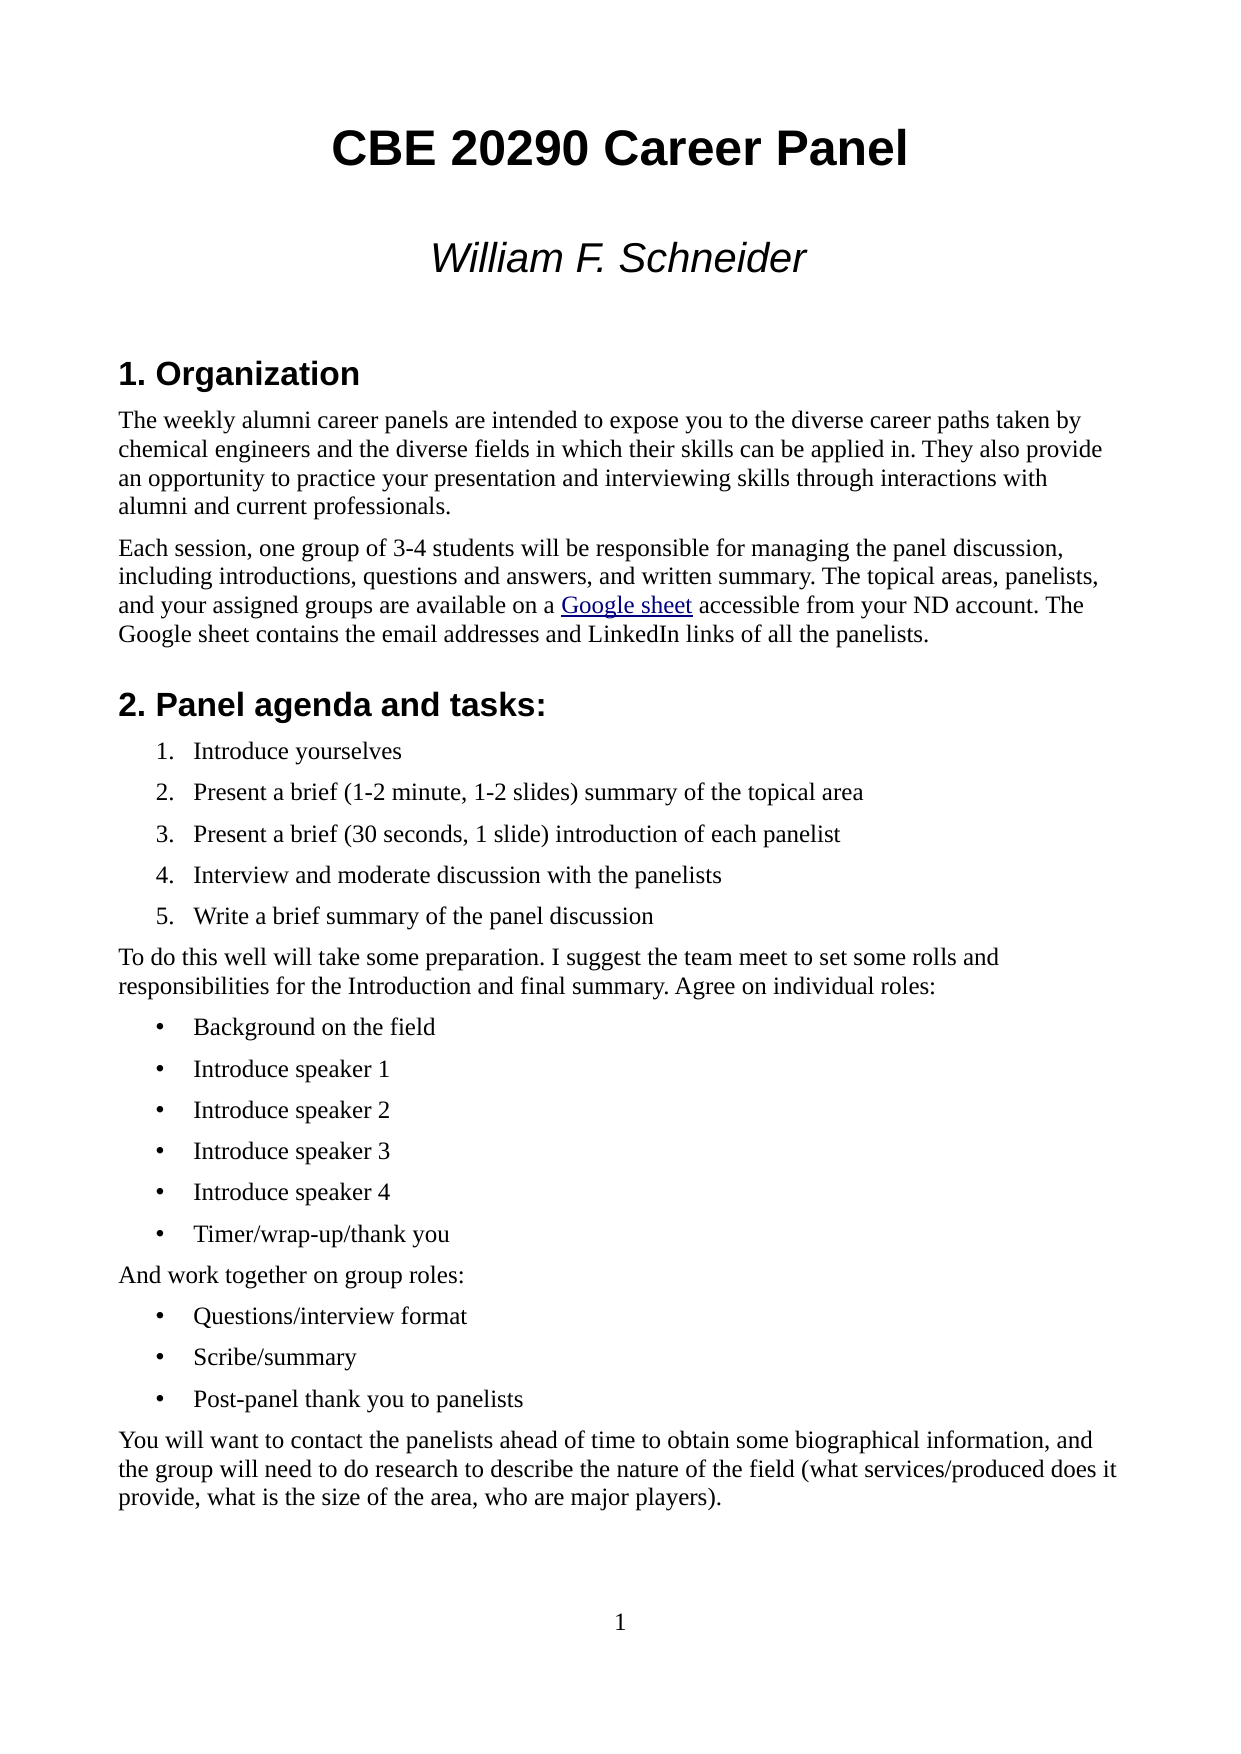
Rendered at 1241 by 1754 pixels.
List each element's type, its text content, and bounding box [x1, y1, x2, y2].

text Each session, one group of 3-4 students will be responsible for managing the panel discussion, including introductions, questions and answers, and written summary. The topical areas, panelists, and your assigned groups are available on a Google sheet accessible from your ND account. The Google sheet contains the email addresses and LinkedIn links of all the panelists. [118, 533, 1122, 648]
list Present a brief (1-2 minute, 1-2 slides) summary of the topical area [156, 777, 1122, 806]
list Post-panel thank you to panelists [156, 1384, 1122, 1412]
title CBE 20290 Career Panel [118, 118, 1122, 176]
text The weekly alumni career panels are intended to expose you to the diverse career paths taken by chemical engineers and the diverse fields in which their skills can be applied in. They also provide an opportunity to practice your presentation and interviewing skills through interactions with alumni and current professionals. [118, 405, 1122, 520]
text To do this well will take some preparation. I suggest the team meet to set some rolls and responsibilities for the Introduction and final summary. Agree on individual roles: [118, 942, 1122, 1000]
subtitle William F. Schneider [118, 233, 1122, 281]
text And work together on group roles: [118, 1260, 1122, 1289]
list Introduce speaker 4 [156, 1177, 1122, 1206]
text You will want to contact the panelists ahead of time to obtain some biographical information, and the group will need to do research to describe the nature of the field (what services/produced does it provide, what is the size of the area, who are major players). [118, 1425, 1122, 1511]
subtitle Panel agenda and tasks: [118, 685, 1122, 724]
list Timer/wrap-up/thank you [156, 1219, 1122, 1247]
list Present a brief (30 seconds, 1 slide) introduction of each panelist [156, 819, 1122, 847]
list Introduce yourselves [156, 736, 1122, 765]
subtitle Organization [118, 354, 1122, 393]
list Write a brief summary of the panel discussion [156, 901, 1122, 930]
list Scribe/summary [156, 1342, 1122, 1371]
list Introduce speaker 1 [156, 1054, 1122, 1082]
list Questions/interview format [156, 1301, 1122, 1330]
list Background on the field [156, 1012, 1122, 1041]
list Interview and moderate discussion with the panelists [156, 860, 1122, 889]
list Introduce speaker 3 [156, 1136, 1122, 1165]
list Introduce speaker 2 [156, 1095, 1122, 1124]
